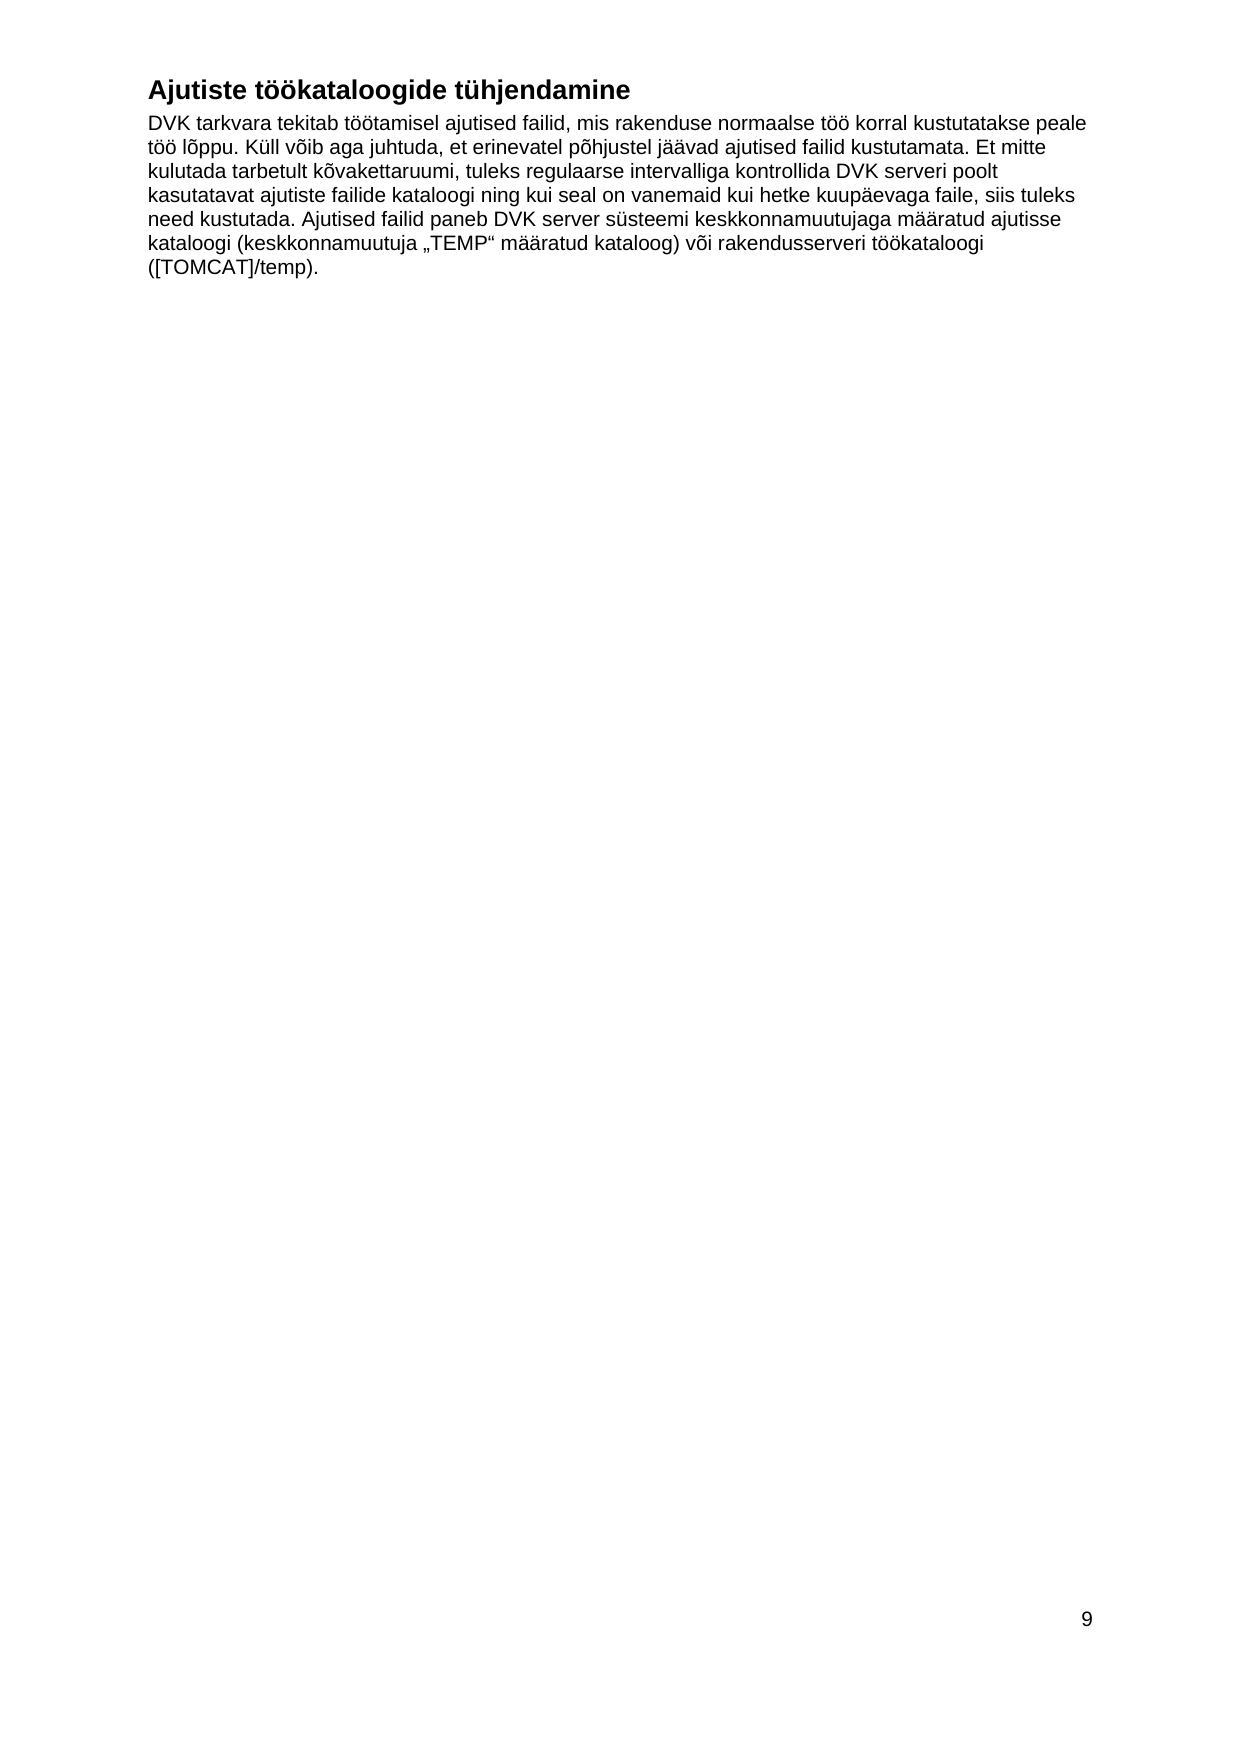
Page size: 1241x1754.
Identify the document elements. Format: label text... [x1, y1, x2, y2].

subtitle Ajutiste töökataloogide tühjendamine [148, 74, 1093, 105]
text DVK tarkvara tekitab töötamisel ajutised failid, mis rakenduse normaalse töö korral kustutatakse peale töö lõppu. Küll võib aga juhtuda, et erinevatel põhjustel jäävad ajutised failid kustutamata. Et mitte kulutada tarbetult kõvakettaruumi, tuleks regulaarse intervalliga kontrollida DVK serveri poolt kasutatavat ajutiste failide kataloogi ning kui seal on vanemaid kui hetke kuupäevaga faile, siis tuleks need kustutada. Ajutised failid paneb DVK server süsteemi keskkonnamuutujaga määratud ajutisse kataloogi (keskkonnamuutuja „TEMP“ määratud kataloog) või rakendusserveri töökataloogi ([TOMCAT]/temp). [148, 111, 1093, 279]
